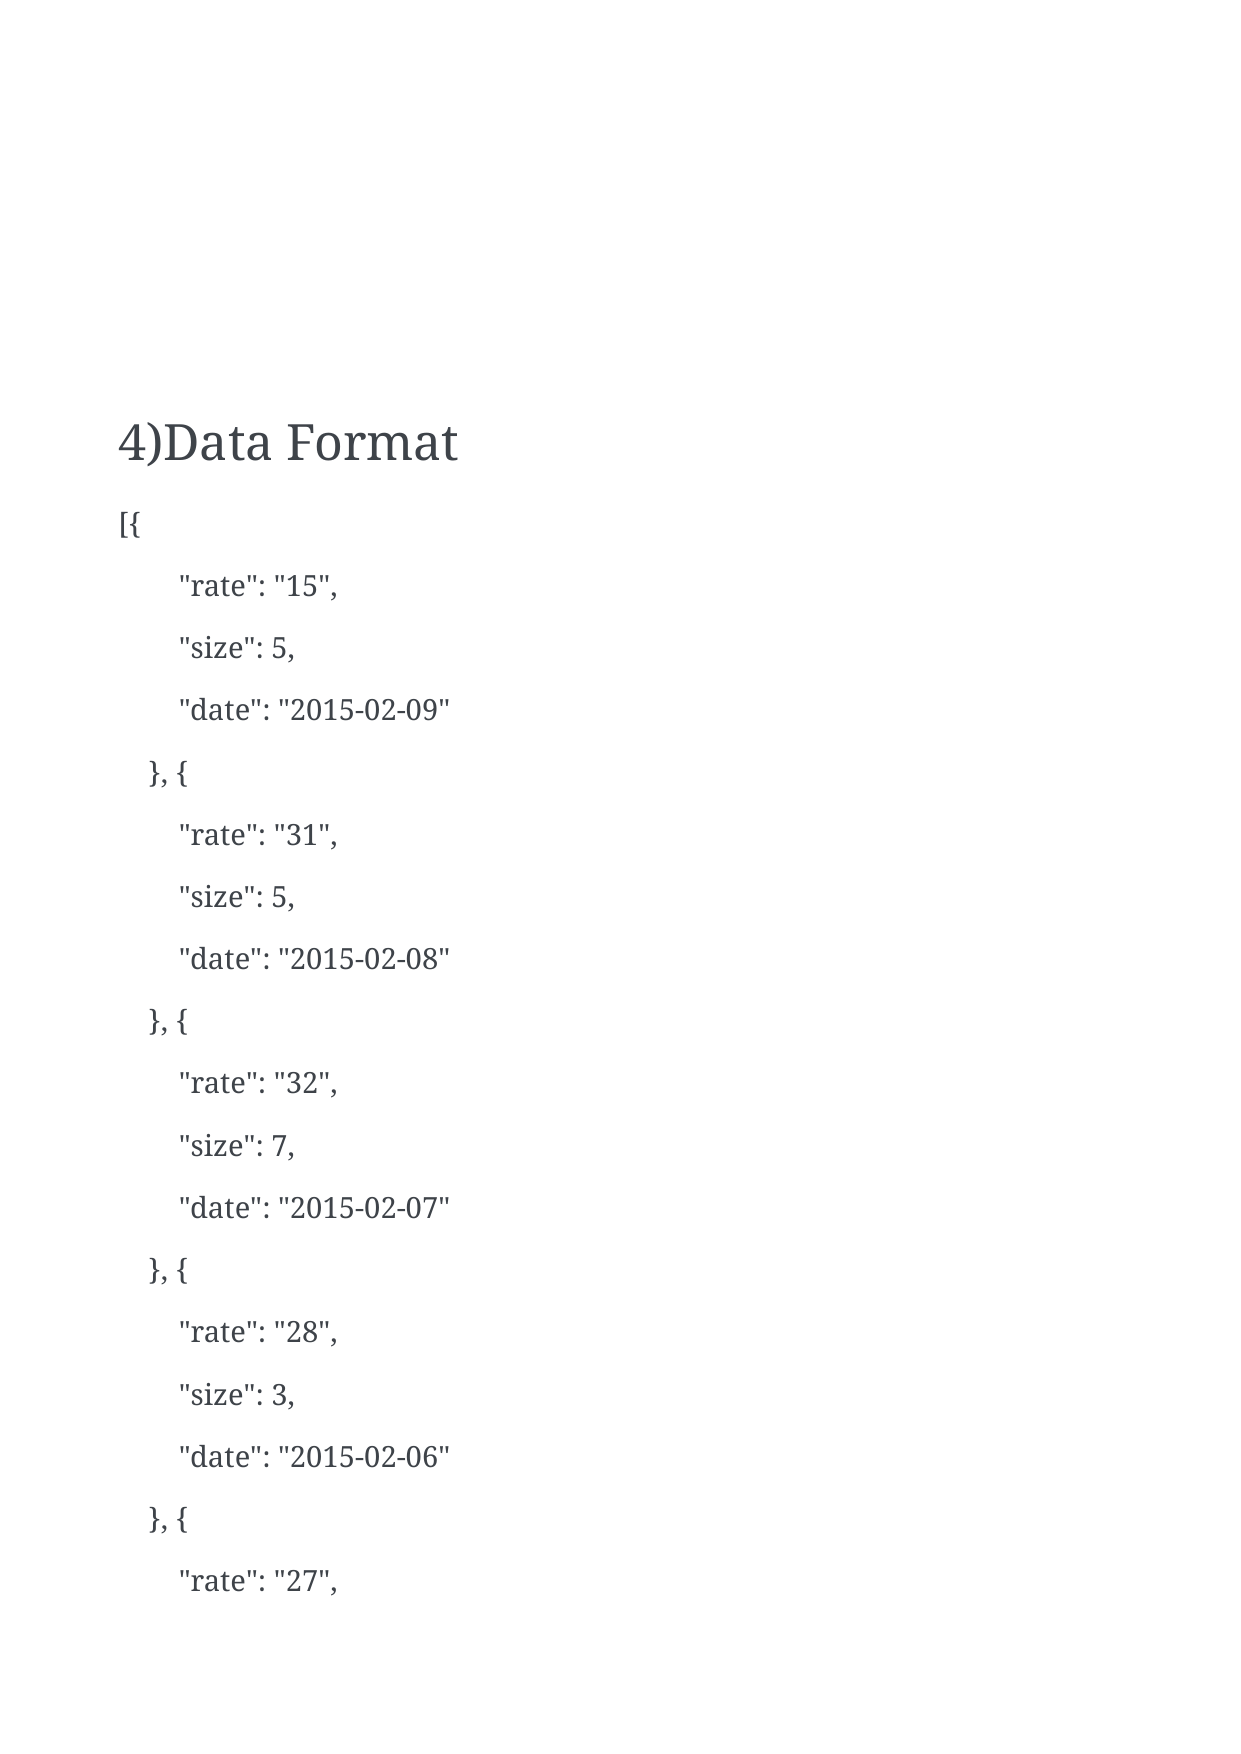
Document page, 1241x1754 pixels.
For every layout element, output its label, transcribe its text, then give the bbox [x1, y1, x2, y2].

text "size": 5, [118, 876, 1122, 916]
text "size": 3, [118, 1374, 1122, 1413]
text }, { [118, 1249, 1122, 1289]
text "rate": "28", [118, 1312, 1122, 1351]
text "rate": "27", [118, 1560, 1122, 1600]
text "date": "2015-02-08" [118, 938, 1122, 978]
text "rate": "15", [118, 565, 1122, 605]
text "date": "2015-02-06" [118, 1436, 1122, 1476]
text "rate": "31", [118, 814, 1122, 854]
text [{ [118, 503, 1122, 543]
text 4)Data Format [118, 407, 1122, 475]
text "date": "2015-02-07" [118, 1187, 1122, 1227]
text }, { [118, 1001, 1122, 1040]
text }, { [118, 752, 1122, 792]
text "date": "2015-02-09" [118, 690, 1122, 729]
text "size": 5, [118, 627, 1122, 667]
text "size": 7, [118, 1125, 1122, 1165]
text }, { [118, 1498, 1122, 1538]
text "rate": "32", [118, 1063, 1122, 1102]
